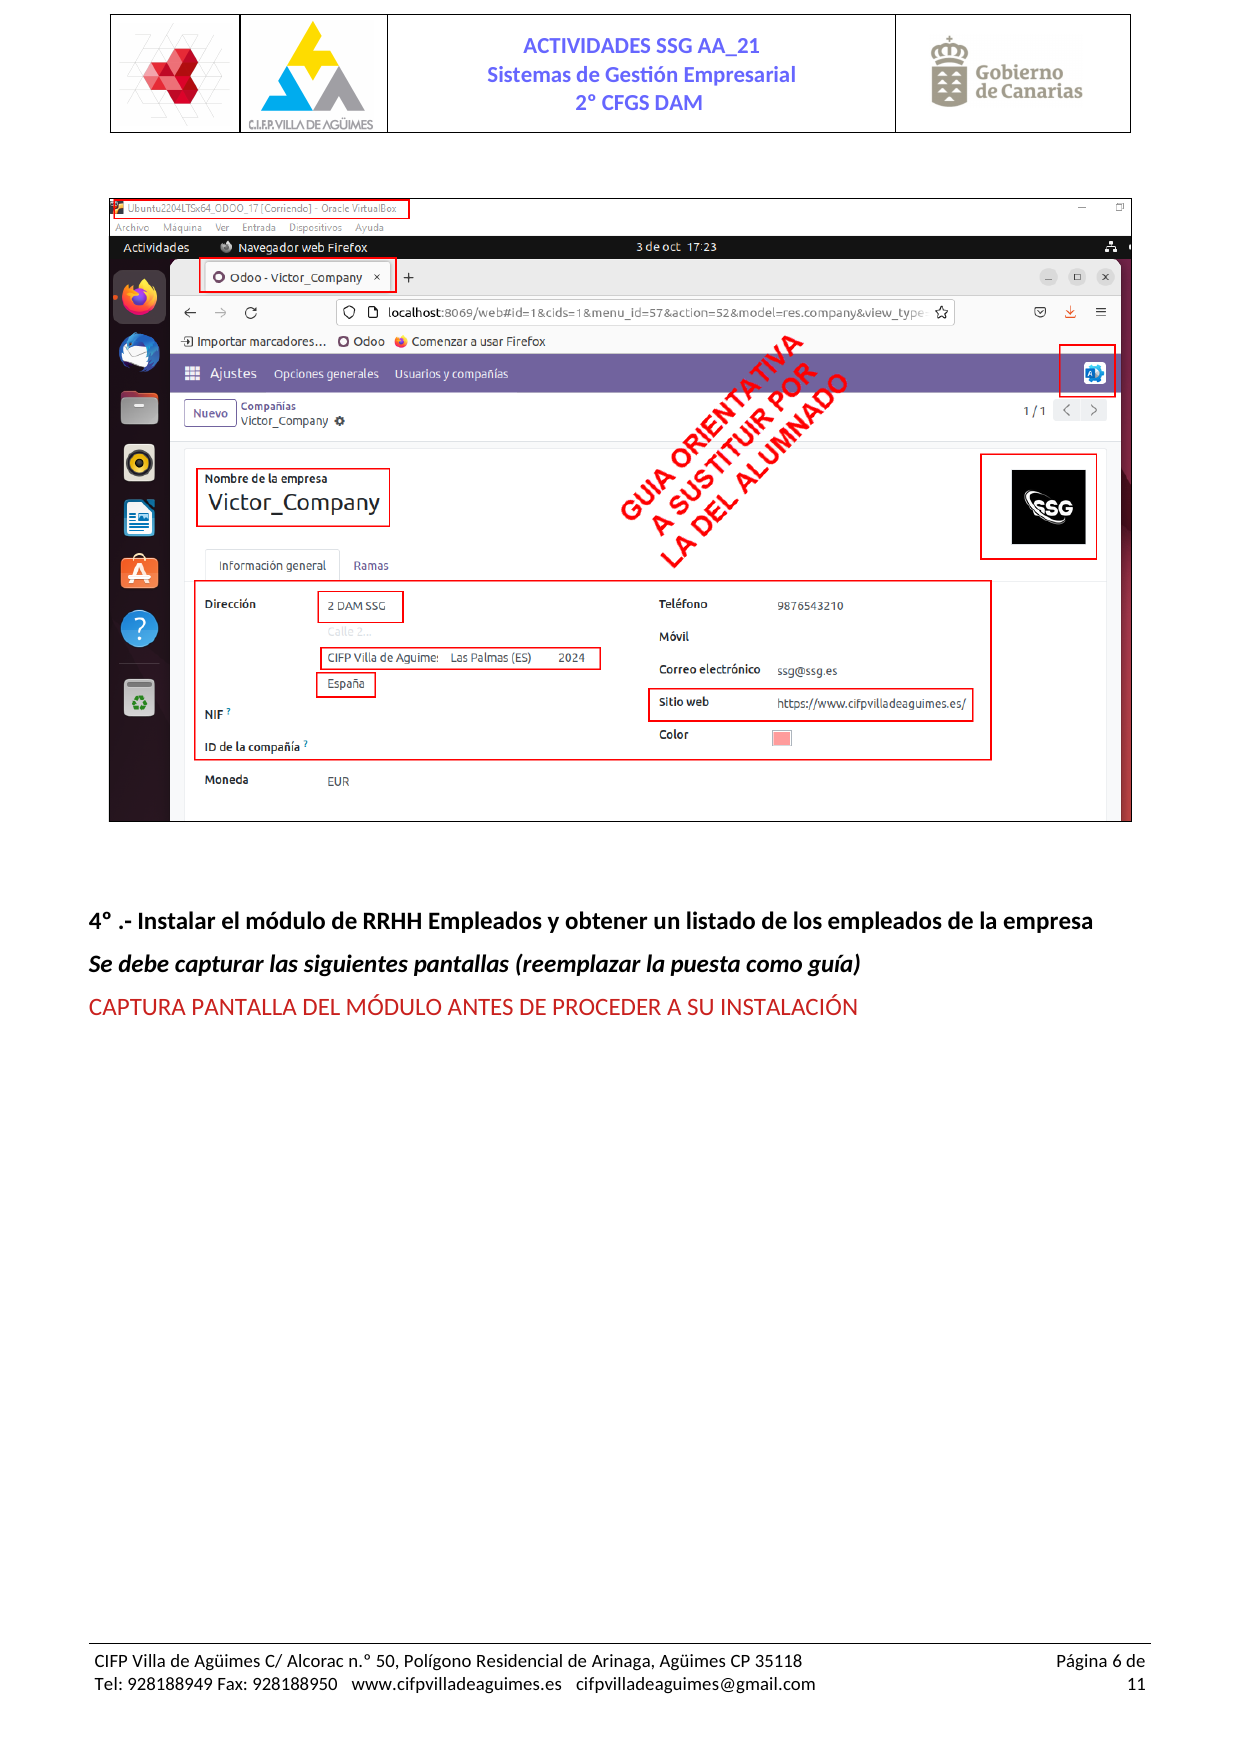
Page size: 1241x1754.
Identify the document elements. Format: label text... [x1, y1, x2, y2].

picture [248, 20, 374, 131]
text Se debe capturar las siguientes pantallas (reemplazar la puesta como guía) [89, 948, 1152, 979]
picture [110, 199, 1131, 821]
picture [117, 23, 233, 126]
text 4º .- Instalar el módulo de RRHH Empleados y obtener un listado de los empleados de la empresa [89, 905, 1152, 936]
text CAPTURA PANTALLA DEL MÓDULO ANTES DE PROCEDER A SU INSTALACIÓN [89, 991, 1152, 1022]
picture [928, 34, 1084, 108]
